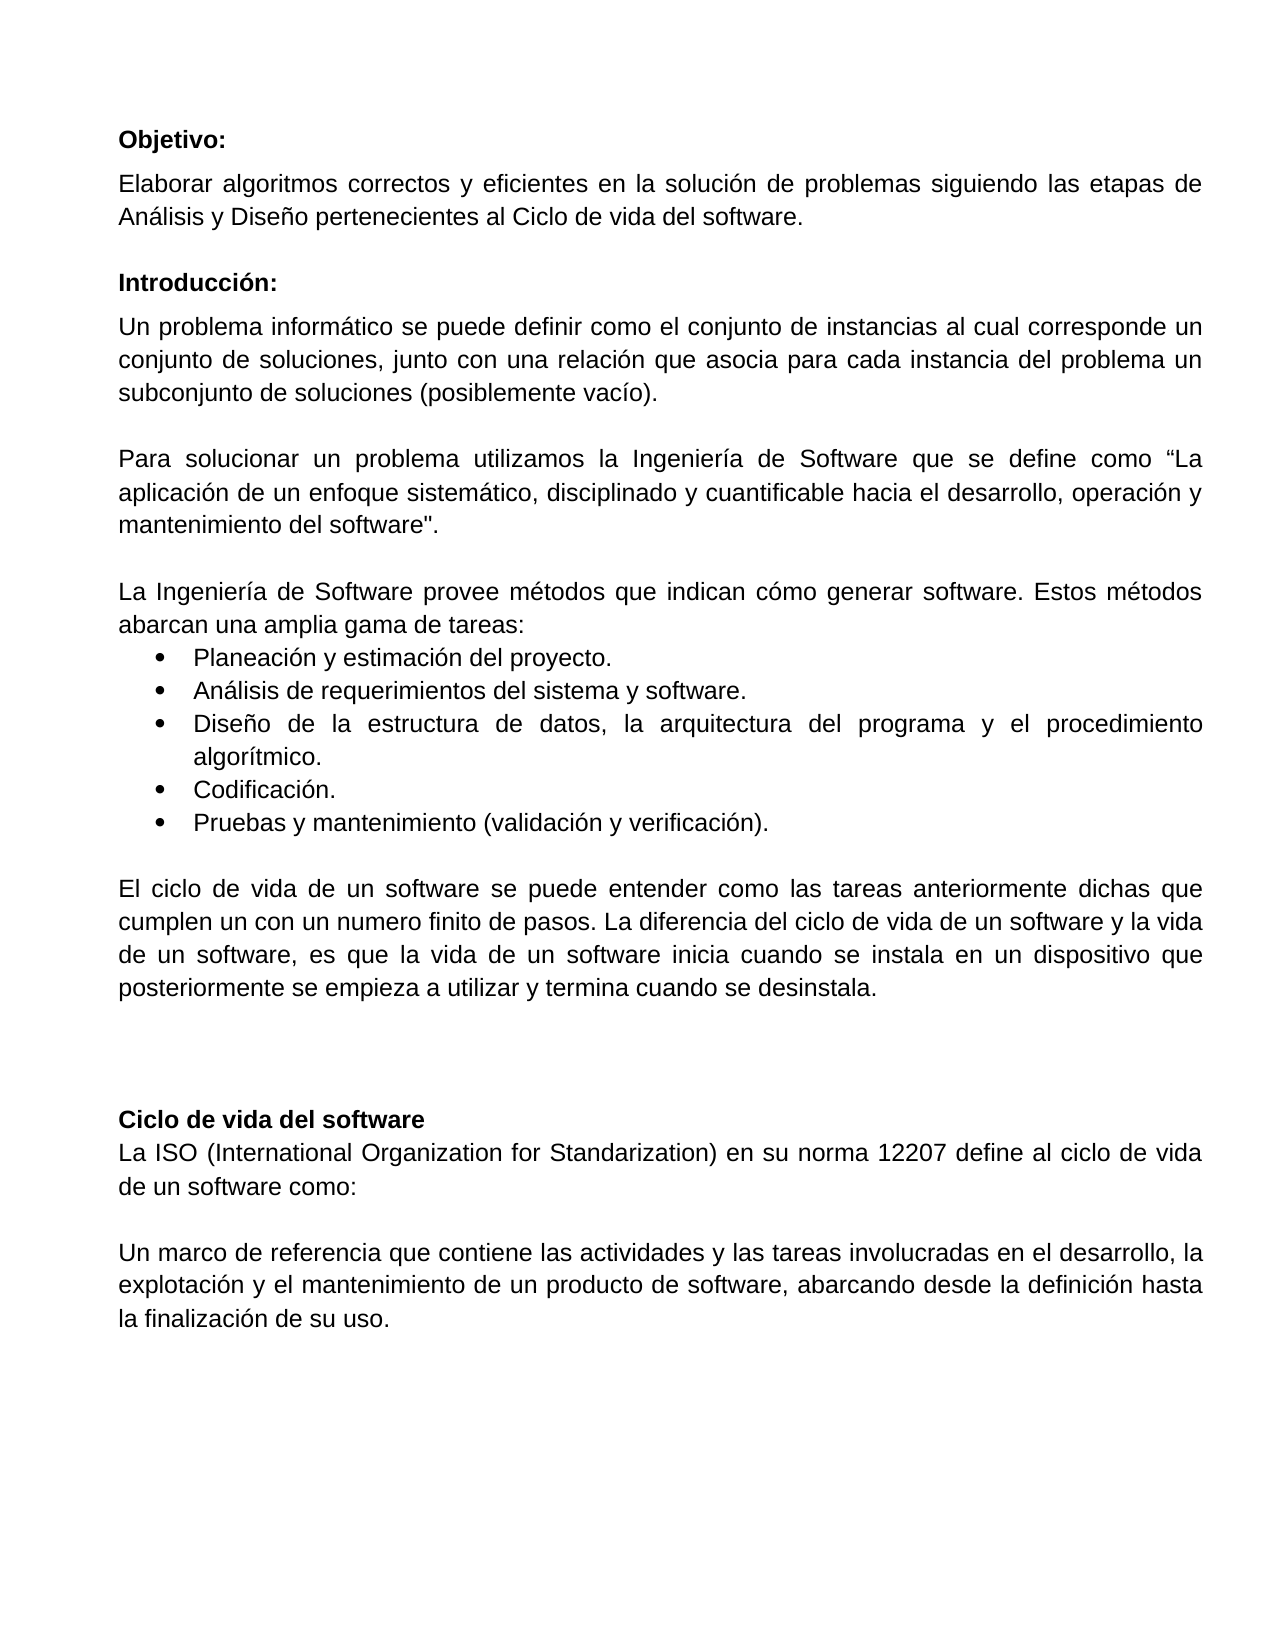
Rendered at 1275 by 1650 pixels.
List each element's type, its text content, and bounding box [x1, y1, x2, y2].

list Planeación y estimación del proyecto. [156, 643, 1205, 671]
text Un problema informático se puede definir como el conjunto de instancias al cual corresponde un conjunto de soluciones, junto con una relación que asocia para cada instancia del problema un subconjunto de soluciones (posiblemente vacío). [118, 312, 1205, 407]
text Para solucionar un problema utilizamos la Ingeniería de Software que se define como “La aplicación de un enfoque sistemático, disciplinado y cuantificable hacia el desarrollo, operación y mantenimiento del software". [118, 444, 1205, 539]
text Objetivo: [118, 125, 1205, 154]
text Elaborar algoritmos correctos y eficientes en la solución de problemas siguiendo las etapas de Análisis y Diseño pertenecientes al Ciclo de vida del software. [118, 169, 1205, 231]
list Codificación. [156, 775, 1205, 804]
text Ciclo de vida del software [118, 1105, 1205, 1134]
list Pruebas y mantenimiento (validación y verificación). [156, 808, 1205, 837]
text La Ingeniería de Software provee métodos que indican cómo generar software. Estos métodos abarcan una amplia gama de tareas: [118, 577, 1205, 638]
text Introducción: [118, 268, 1205, 297]
text La ISO (International Organization for Standarization) en su norma 12207 define al ciclo de vida de un software como: [118, 1138, 1205, 1200]
list Diseño de la estructura de datos, la arquitectura del programa y el procedimiento algorítmico. [156, 709, 1205, 771]
text Un marco de referencia que contiene las actividades y las tareas involucradas en el desarrollo, la explotación y el mantenimiento de un producto de software, abarcando desde la definición hasta la finalización de su uso. [118, 1237, 1205, 1332]
text El ciclo de vida de un software se puede entender como las tareas anteriormente dichas que cumplen un con un numero finito de pasos. La diferencia del ciclo de vida de un software y la vida de un software, es que la vida de un software inicia cuando se instala en un dispositivo que posteriormente se empieza a utilizar y termina cuando se desinstala. [118, 874, 1205, 1002]
list Análisis de requerimientos del sistema y software. [156, 676, 1205, 704]
